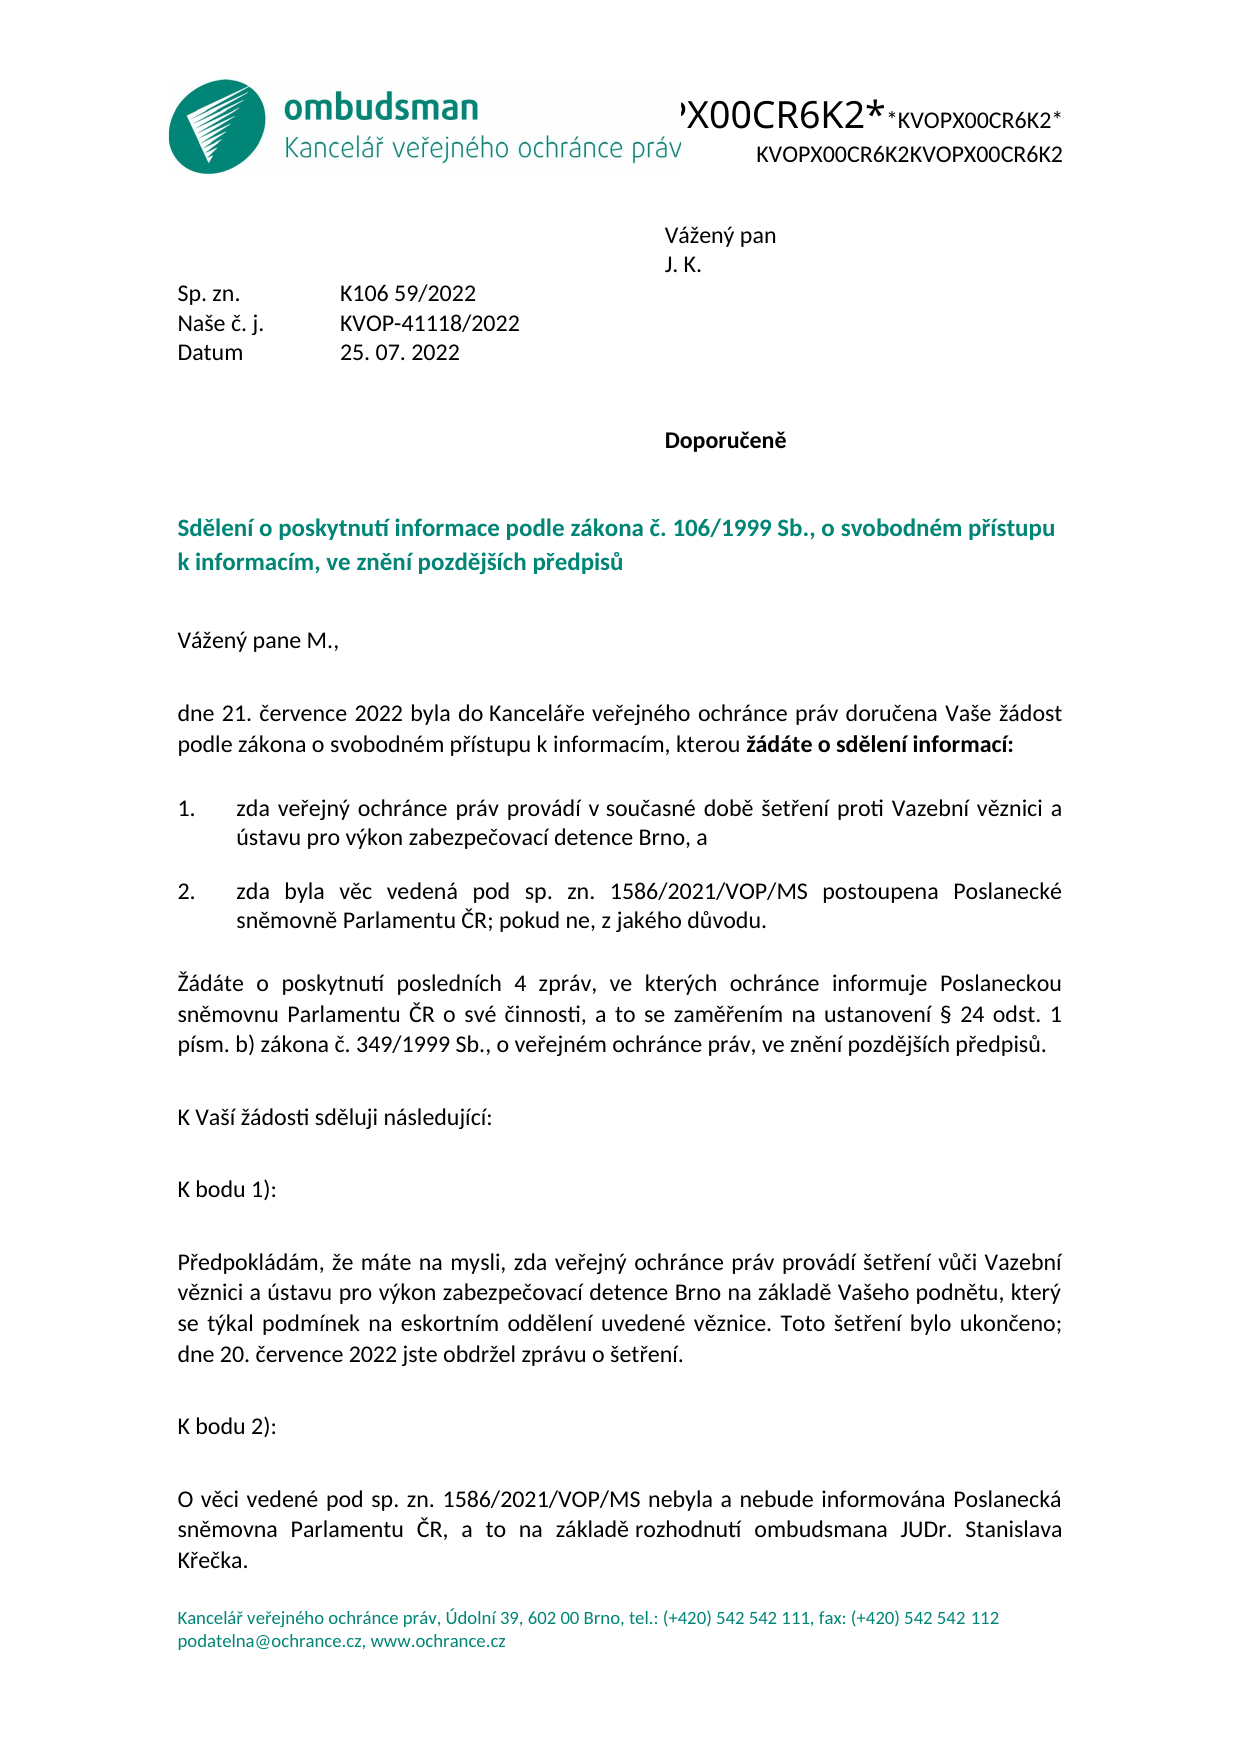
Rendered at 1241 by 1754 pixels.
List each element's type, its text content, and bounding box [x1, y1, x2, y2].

subtitle Sdělení o poskytnutí informace podle zákona č. 106/1999 Sb., o svobodném přístupu k informacím, ve znění pozdějších předpisů [177, 513, 1063, 577]
table_header Vážený pan J. K. Doporučeně [665, 220, 1085, 513]
text O věci vedené pod sp. zn. 1586/2021/VOP/MS nebyla a nebude informována Poslanecká sněmovna Parlamentu ČR, a to na základě rozhodnutí ombudsmana JUDr. Stanislava Křečka. [177, 1484, 1063, 1574]
text K Vaší žádosti sděluji následující: [177, 1102, 1063, 1131]
list zda veřejný ochránce práv provádí v současné době šetření proti Vazební věznici a ústavu pro výkon zabezpečovací detence Brno, a [177, 793, 1063, 851]
text Předpokládám, že máte na mysli, zda veřejný ochránce práv provádí šetření vůči Vazební věznici a ústavu pro výkon zabezpečovací detence Brno na základě Vašeho podnětu, který se týkal podmínek na eskortním oddělení uvedené věznice. Toto šetření bylo ukončeno; dne 20. července 2022 jste obdržel zprávu o šetření. [177, 1247, 1063, 1368]
text dne 21. července 2022 byla do Kanceláře veřejného ochránce práv doručena Vaše žádost podle zákona o svobodném přístupu k informacím, kterou žádáte o sdělení informací: [177, 698, 1063, 758]
text K bodu 1): [177, 1174, 1063, 1204]
list zda byla věc vedená pod sp. zn. 1586/2021/VOP/MS postoupena Poslanecké sněmovně Parlamentu ČR; pokud ne, z jakého důvodu. [177, 876, 1063, 935]
table_header Sp. zn. Naše č. j. Datum [177, 220, 340, 513]
text Vážený pane M., [177, 626, 1063, 655]
table_header K106 59/2022 KVOP-41118/2022 25. 07. 2022 [340, 220, 664, 513]
text Žádáte o poskytnutí posledních 4 zpráv, ve kterých ochránce informuje Poslaneckou sněmovnu Parlamentu ČR o své činnosti, a to se zaměřením na ustanovení § 24 odst. 1 písm. b) zákona č. 349/1999 Sb., o veřejném ochránce práv, ve znění pozdějších předpisů. [177, 968, 1063, 1059]
text K bodu 2): [177, 1411, 1063, 1441]
